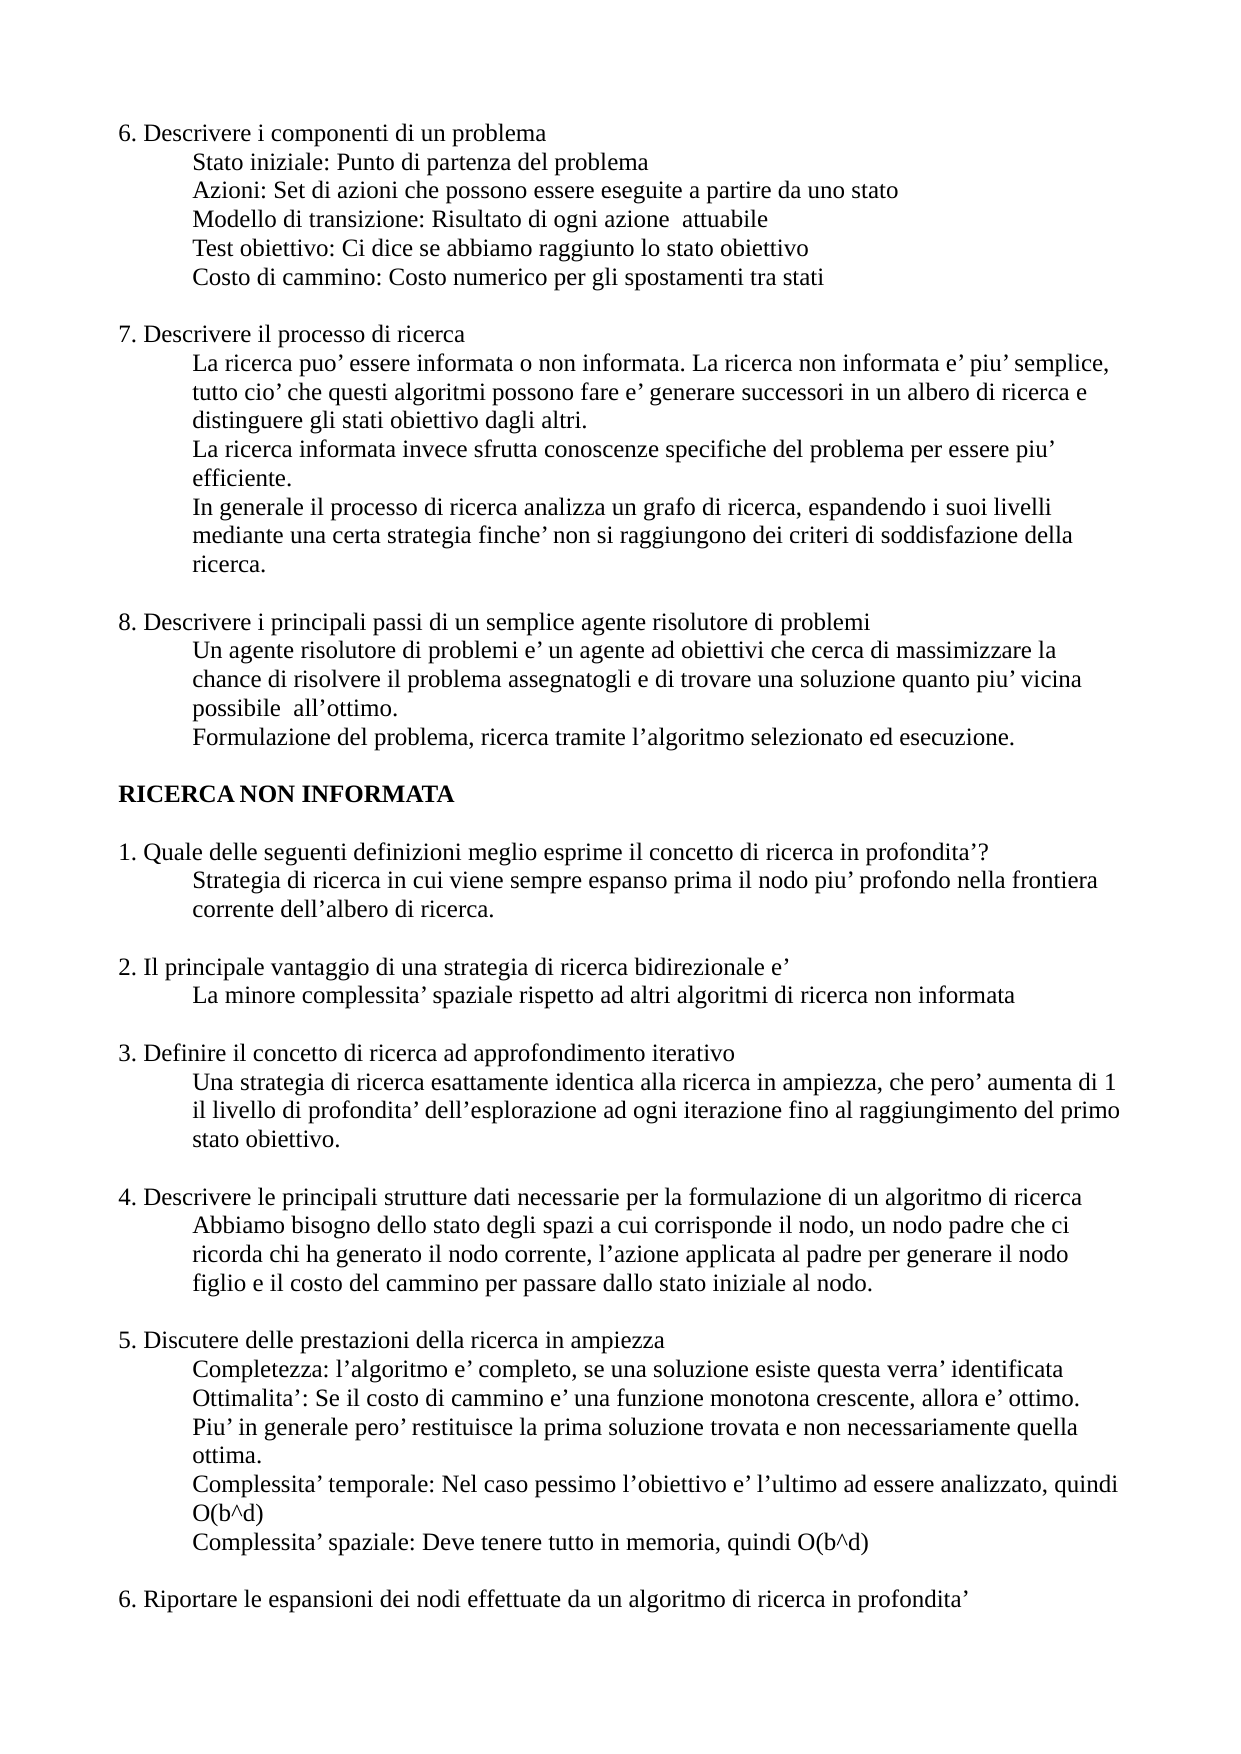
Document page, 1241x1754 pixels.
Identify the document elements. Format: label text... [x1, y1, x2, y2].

text La ricerca puo’ essere informata o non informata. La ricerca non informata e’ piu’ semplice, tutto cio’ che questi algoritmi possono fare e’ generare successori in un albero di ricerca e distinguere gli stati obiettivo dagli altri. [118, 348, 1122, 434]
text 4. Descrivere le principali strutture dati necessarie per la formulazione di un algoritmo di ricerca [118, 1182, 1122, 1211]
text 8. Descrivere i principali passi di un semplice agente risolutore di problemi [118, 607, 1122, 636]
text Test obiettivo: Ci dice se abbiamo raggiunto lo stato obiettivo [118, 233, 1122, 262]
text 7. Descrivere il processo di ricerca [118, 319, 1122, 348]
text Azioni: Set di azioni che possono essere eseguite a partire da uno stato [118, 176, 1122, 204]
text 6. Riportare le espansioni dei nodi effettuate da un algoritmo di ricerca in profondita’ [118, 1584, 1122, 1613]
text Formulazione del problema, ricerca tramite l’algoritmo selezionato ed esecuzione. [118, 722, 1122, 751]
text 1. Quale delle seguenti definizioni meglio esprime il concetto di ricerca in profondita’? [118, 837, 1122, 866]
text Complessita’ spaziale: Deve tenere tutto in memoria, quindi O(b^d) [118, 1527, 1122, 1556]
text 6. Descrivere i componenti di un problema [118, 118, 1122, 147]
text In generale il processo di ricerca analizza un grafo di ricerca, espandendo i suoi livelli mediante una certa strategia finche’ non si raggiungono dei criteri di soddisfazione della ricerca. [118, 492, 1122, 578]
text Costo di cammino: Costo numerico per gli spostamenti tra stati [118, 262, 1122, 291]
text Completezza: l’algoritmo e’ completo, se una soluzione esiste questa verra’ identificata [118, 1354, 1122, 1383]
text RICERCA NON INFORMATA [118, 779, 1122, 808]
text Un agente risolutore di problemi e’ un agente ad obiettivi che cerca di massimizzare la chance di risolvere il problema assegnatogli e di trovare una soluzione quanto piu’ vicina possibile all’ottimo. [118, 636, 1122, 722]
text Strategia di ricerca in cui viene sempre espanso prima il nodo piu’ profondo nella frontiera corrente dell’albero di ricerca. [118, 866, 1122, 923]
text Complessita’ temporale: Nel caso pessimo l’obiettivo e’ l’ultimo ad essere analizzato, quindi O(b^d) [118, 1469, 1122, 1527]
text 2. Il principale vantaggio di una strategia di ricerca bidirezionale e’ [118, 952, 1122, 981]
text 3. Definire il concetto di ricerca ad approfondimento iterativo [118, 1038, 1122, 1067]
text 5. Discutere delle prestazioni della ricerca in ampiezza [118, 1326, 1122, 1354]
text Stato iniziale: Punto di partenza del problema [118, 147, 1122, 176]
text La ricerca informata invece sfrutta conoscenze specifiche del problema per essere piu’ efficiente. [118, 434, 1122, 492]
text La minore complessita’ spaziale rispetto ad altri algoritmi di ricerca non informata [118, 981, 1122, 1009]
text Ottimalita’: Se il costo di cammino e’ una funzione monotona crescente, allora e’ ottimo. Piu’ in generale pero’ restituisce la prima soluzione trovata e non necessariamente quella ottima. [118, 1383, 1122, 1469]
text Una strategia di ricerca esattamente identica alla ricerca in ampiezza, che pero’ aumenta di 1 il livello di profondita’ dell’esplorazione ad ogni iterazione fino al raggiungimento del primo stato obiettivo. [118, 1067, 1122, 1153]
text Modello di transizione: Risultato di ogni azione attuabile [118, 204, 1122, 233]
text Abbiamo bisogno dello stato degli spazi a cui corrisponde il nodo, un nodo padre che ci ricorda chi ha generato il nodo corrente, l’azione applicata al padre per generare il nodo figlio e il costo del cammino per passare dallo stato iniziale al nodo. [118, 1211, 1122, 1297]
